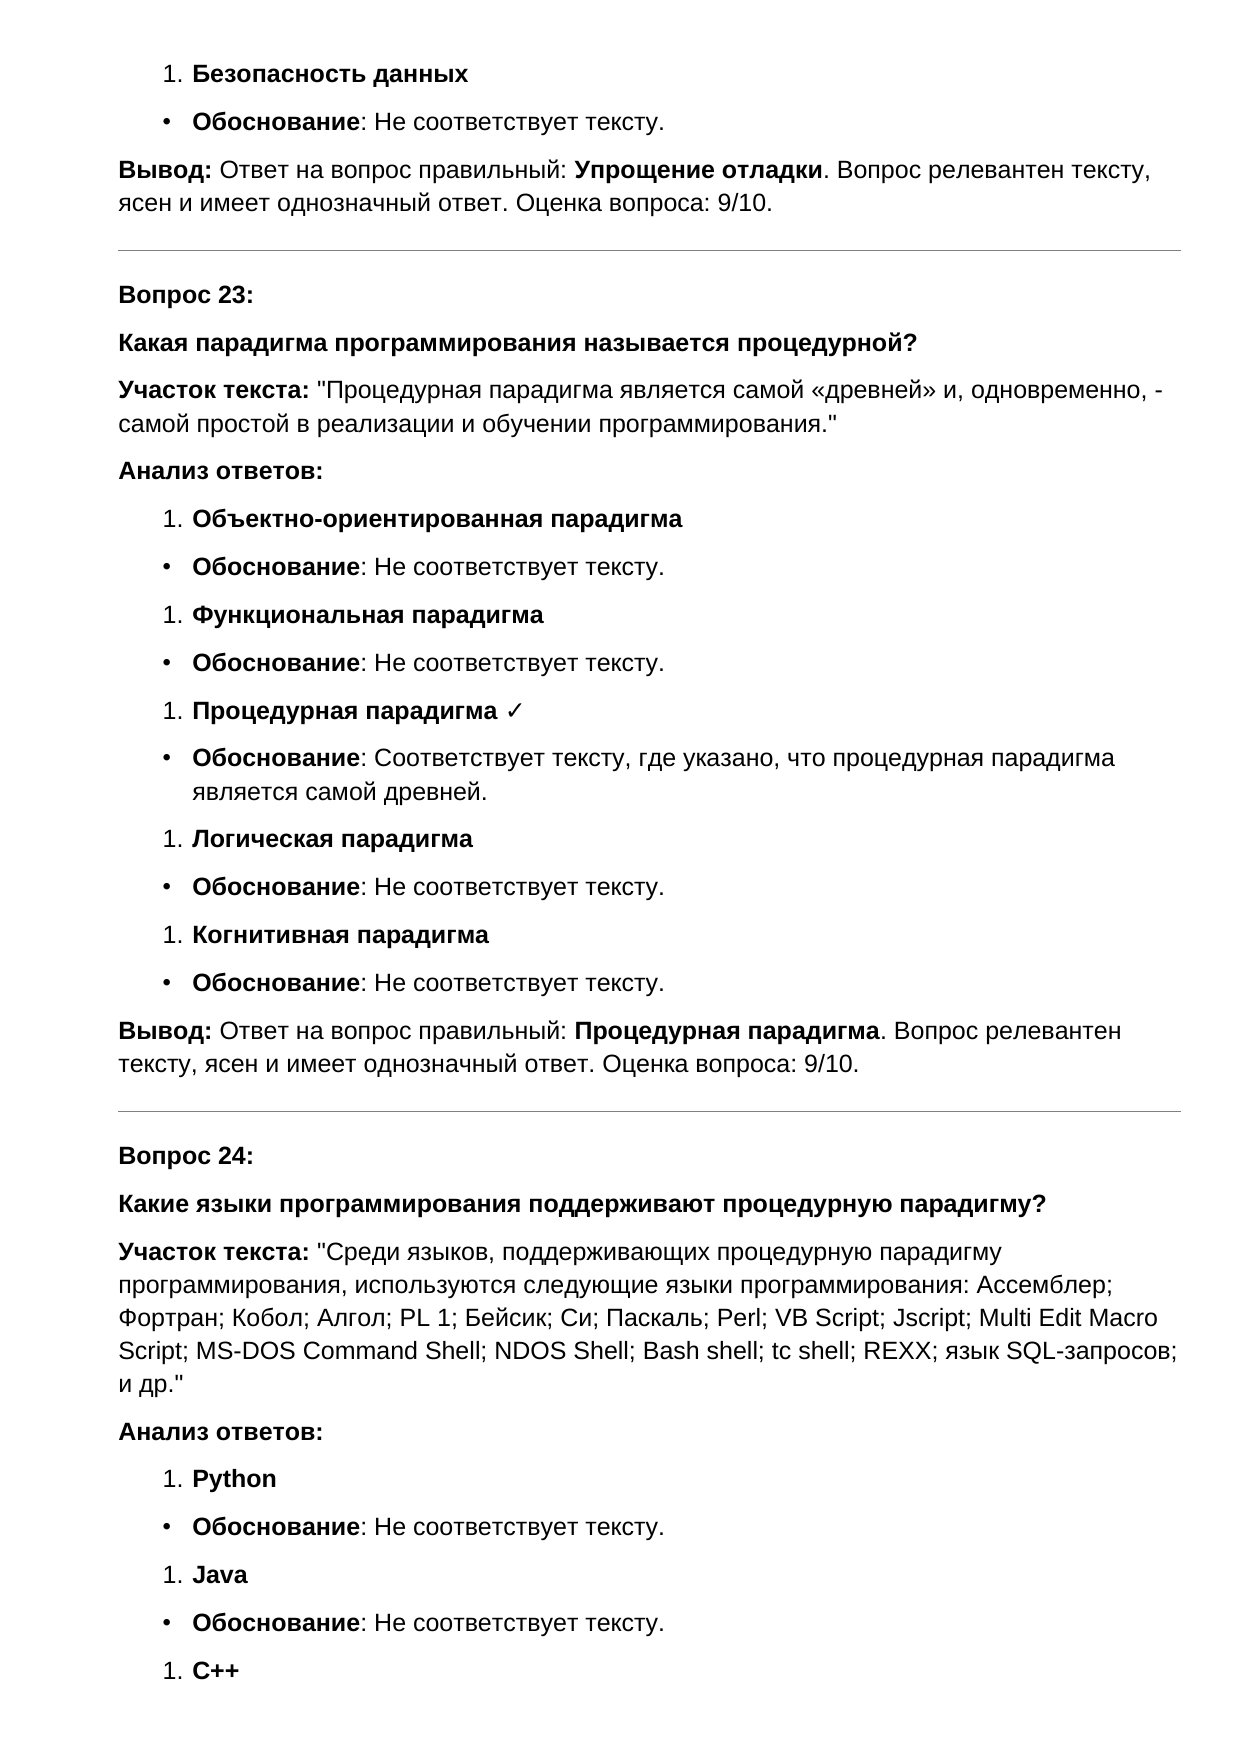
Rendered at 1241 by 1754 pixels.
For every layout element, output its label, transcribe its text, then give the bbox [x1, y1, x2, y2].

subtitle Вопрос 23: [118, 280, 1181, 309]
text Участок текста: "Процедурная парадигма является самой «древней» и, одновременно, - самой простой в реализации и обучении программирования." [118, 376, 1181, 437]
list Логическая парадигма [162, 824, 1181, 853]
list Обоснование: Соответствует тексту, где указано, что процедурная парадигма является самой древней. [162, 743, 1181, 805]
list Когнитивная парадигма [162, 920, 1181, 949]
list Объектно-ориентированная парадигма [162, 504, 1181, 533]
list C++ [162, 1656, 1181, 1684]
list Python [162, 1464, 1181, 1493]
list Java [162, 1560, 1181, 1589]
text Вывод: Ответ на вопрос правильный: Упрощение отладки. Вопрос релевантен тексту, ясен и имеет однозначный ответ. Оценка вопроса: 9/10. [118, 155, 1181, 217]
list Безопасность данных [162, 59, 1181, 88]
text Вывод: Ответ на вопрос правильный: Процедурная парадигма. Вопрос релевантен тексту, ясен и имеет однозначный ответ. Оценка вопроса: 9/10. [118, 1016, 1181, 1078]
text Участок текста: "Среди языков, поддерживающих процедурную парадигму программирования, используются следующие языки программирования: Ассемблер; Фортран; Кобол; Алгол; PL 1; Бейсик; Си; Паскаль; Perl; VB Script; Jscript; Multi Edit Macro Script; MS-DOS Command Shell; NDOS Shell; Bash shell; tc shell; REXX; язык SQL-запросов; и др." [118, 1237, 1181, 1397]
list Обоснование: Не соответствует тексту. [162, 107, 1181, 136]
list Обоснование: Не соответствует тексту. [162, 872, 1181, 901]
text Анализ ответов: [118, 456, 1181, 485]
list Обоснование: Не соответствует тексту. [162, 1608, 1181, 1637]
text Анализ ответов: [118, 1416, 1181, 1445]
list Функциональная парадигма [162, 600, 1181, 629]
list Обоснование: Не соответствует тексту. [162, 648, 1181, 677]
list Обоснование: Не соответствует тексту. [162, 1512, 1181, 1541]
text Какие языки программирования поддерживают процедурную парадигму? [118, 1189, 1181, 1217]
list Процедурная парадигма ✓ [162, 696, 1181, 724]
list Обоснование: Не соответствует тексту. [162, 552, 1181, 581]
text Какая парадигма программирования называется процедурной? [118, 328, 1181, 356]
subtitle Вопрос 24: [118, 1141, 1181, 1170]
list Обоснование: Не соответствует тексту. [162, 968, 1181, 997]
